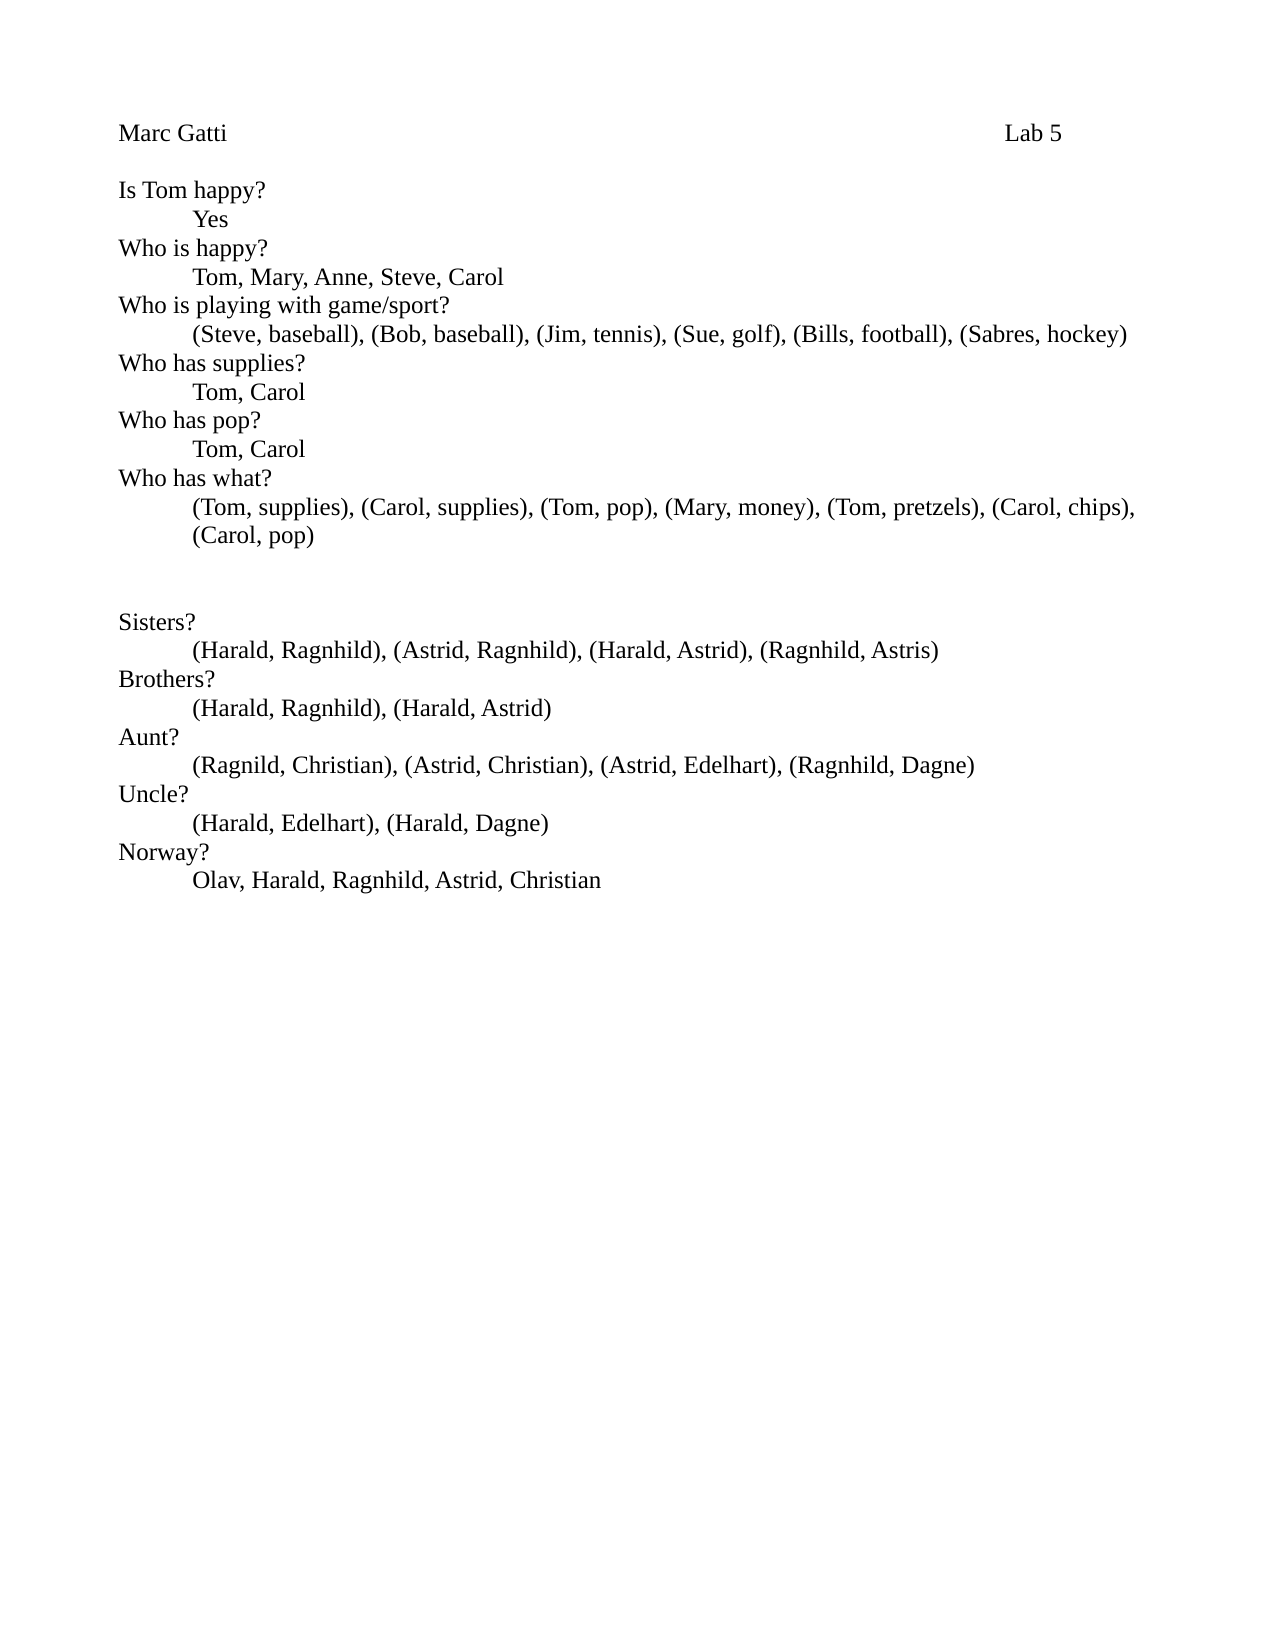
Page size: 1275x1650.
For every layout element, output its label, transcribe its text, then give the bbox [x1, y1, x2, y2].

text (Steve, baseball), (Bob, baseball), (Jim, tennis), (Sue, golf), (Bills, football), (Sabres, hockey) [118, 319, 1157, 348]
text Yes [118, 204, 1157, 233]
text Who has supplies? [118, 348, 1157, 377]
text Uncle? [118, 779, 1157, 808]
text Who is playing with game/sport? [118, 291, 1157, 319]
text Marc Gatti Lab 5 [118, 118, 1157, 147]
text (Harald, Ragnhild), (Astrid, Ragnhild), (Harald, Astrid), (Ragnhild, Astris) [118, 636, 1157, 664]
text (Harald, Edelhart), (Harald, Dagne) [118, 808, 1157, 837]
text (Ragnild, Christian), (Astrid, Christian), (Astrid, Edelhart), (Ragnhild, Dagne) [118, 751, 1157, 779]
text Who has what? [118, 463, 1157, 492]
text Is Tom happy? [118, 176, 1157, 204]
text Tom, Carol [118, 377, 1157, 406]
text Who has pop? [118, 406, 1157, 434]
text Norway? [118, 837, 1157, 866]
text (Tom, supplies), (Carol, supplies), (Tom, pop), (Mary, money), (Tom, pretzels), (Carol, chips), (Carol, pop) [118, 492, 1157, 549]
text Who is happy? [118, 233, 1157, 262]
text Olav, Harald, Ragnhild, Astrid, Christian [118, 866, 1157, 894]
text Tom, Mary, Anne, Steve, Carol [118, 262, 1157, 291]
text Tom, Carol [118, 434, 1157, 463]
text (Harald, Ragnhild), (Harald, Astrid) [118, 693, 1157, 722]
text Aunt? [118, 722, 1157, 751]
text Sisters? [118, 607, 1157, 636]
text Brothers? [118, 664, 1157, 693]
